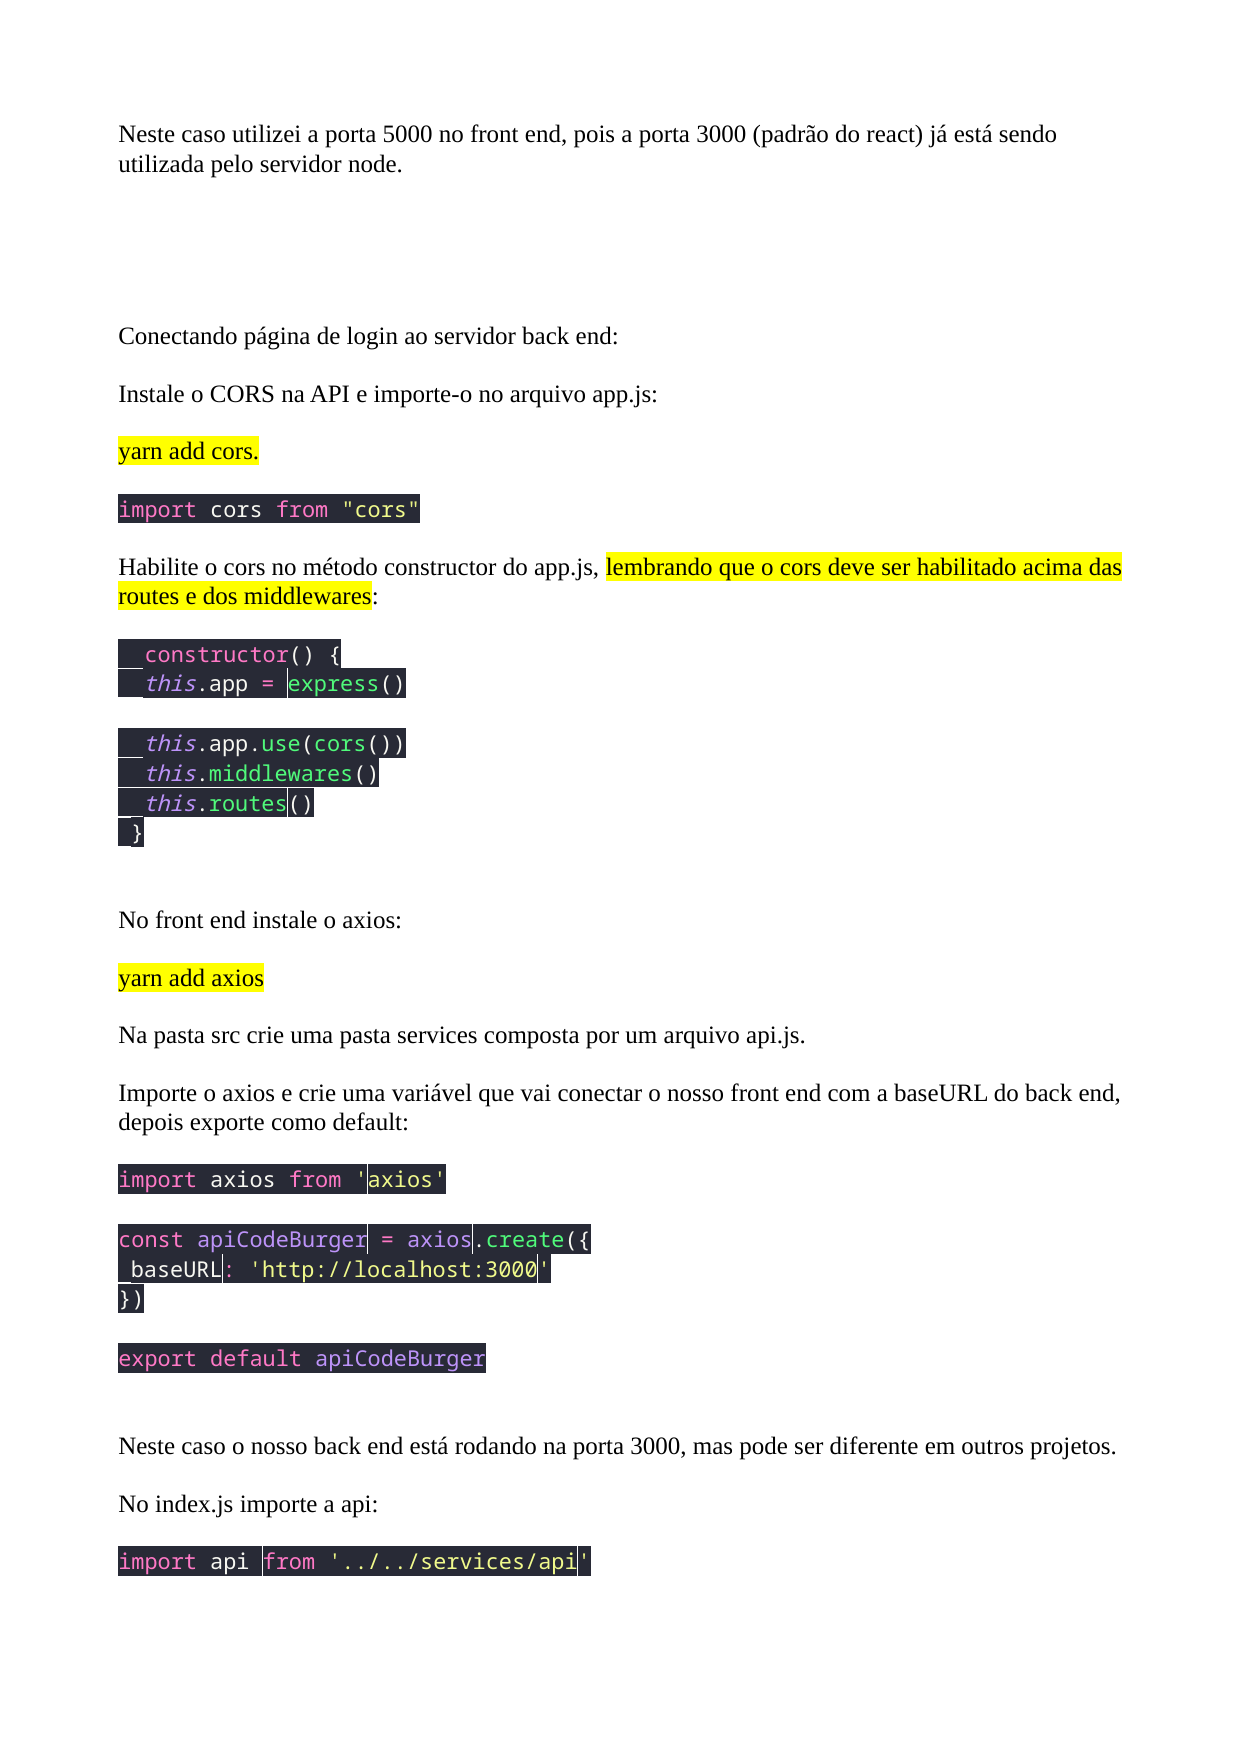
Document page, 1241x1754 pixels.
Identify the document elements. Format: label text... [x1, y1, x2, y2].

text yarn add cors. [118, 436, 1122, 465]
text Instale o CORS na API e importe-o no arquivo app.js: [118, 379, 1122, 407]
text }) [118, 1283, 1122, 1313]
text this.routes() [118, 787, 1122, 817]
text this.app = express() [118, 668, 1122, 698]
text Neste caso utilizei a porta 5000 no front end, pois a porta 3000 (padrão do react) já está sendo utilizada pelo servidor node. [118, 118, 1122, 177]
text const apiCodeBurger = axios.create({ [118, 1224, 1122, 1254]
text yarn add axios [118, 963, 1122, 992]
text } [118, 817, 1122, 847]
text constructor() { [118, 638, 1122, 668]
text No index.js importe a api: [118, 1489, 1122, 1517]
text this.app.use(cors()) [118, 728, 1122, 758]
text import api from '../../services/api' [118, 1546, 1122, 1576]
text Importe o axios e crie uma variável que vai conectar o nosso front end com a baseURL do back end, depois exporte como default: [118, 1078, 1122, 1136]
text Neste caso o nosso back end está rodando na porta 3000, mas pode ser diferente em outros projetos. [118, 1431, 1122, 1460]
text Na pasta src crie uma pasta services composta por um arquivo api.js. [118, 1021, 1122, 1049]
text No front end instale o axios: [118, 906, 1122, 934]
text import axios from 'axios' [118, 1164, 1122, 1194]
text Habilite o cors no método constructor do app.js, lembrando que o cors deve ser habilitado acima das routes e dos middlewares: [118, 552, 1122, 610]
text import cors from "cors" [118, 494, 1122, 523]
text Conectando página de login ao servidor back end: [118, 321, 1122, 350]
text this.middlewares() [118, 758, 1122, 787]
text baseURL: 'http://localhost:3000' [118, 1254, 1122, 1283]
text export default apiCodeBurger [118, 1343, 1122, 1373]
